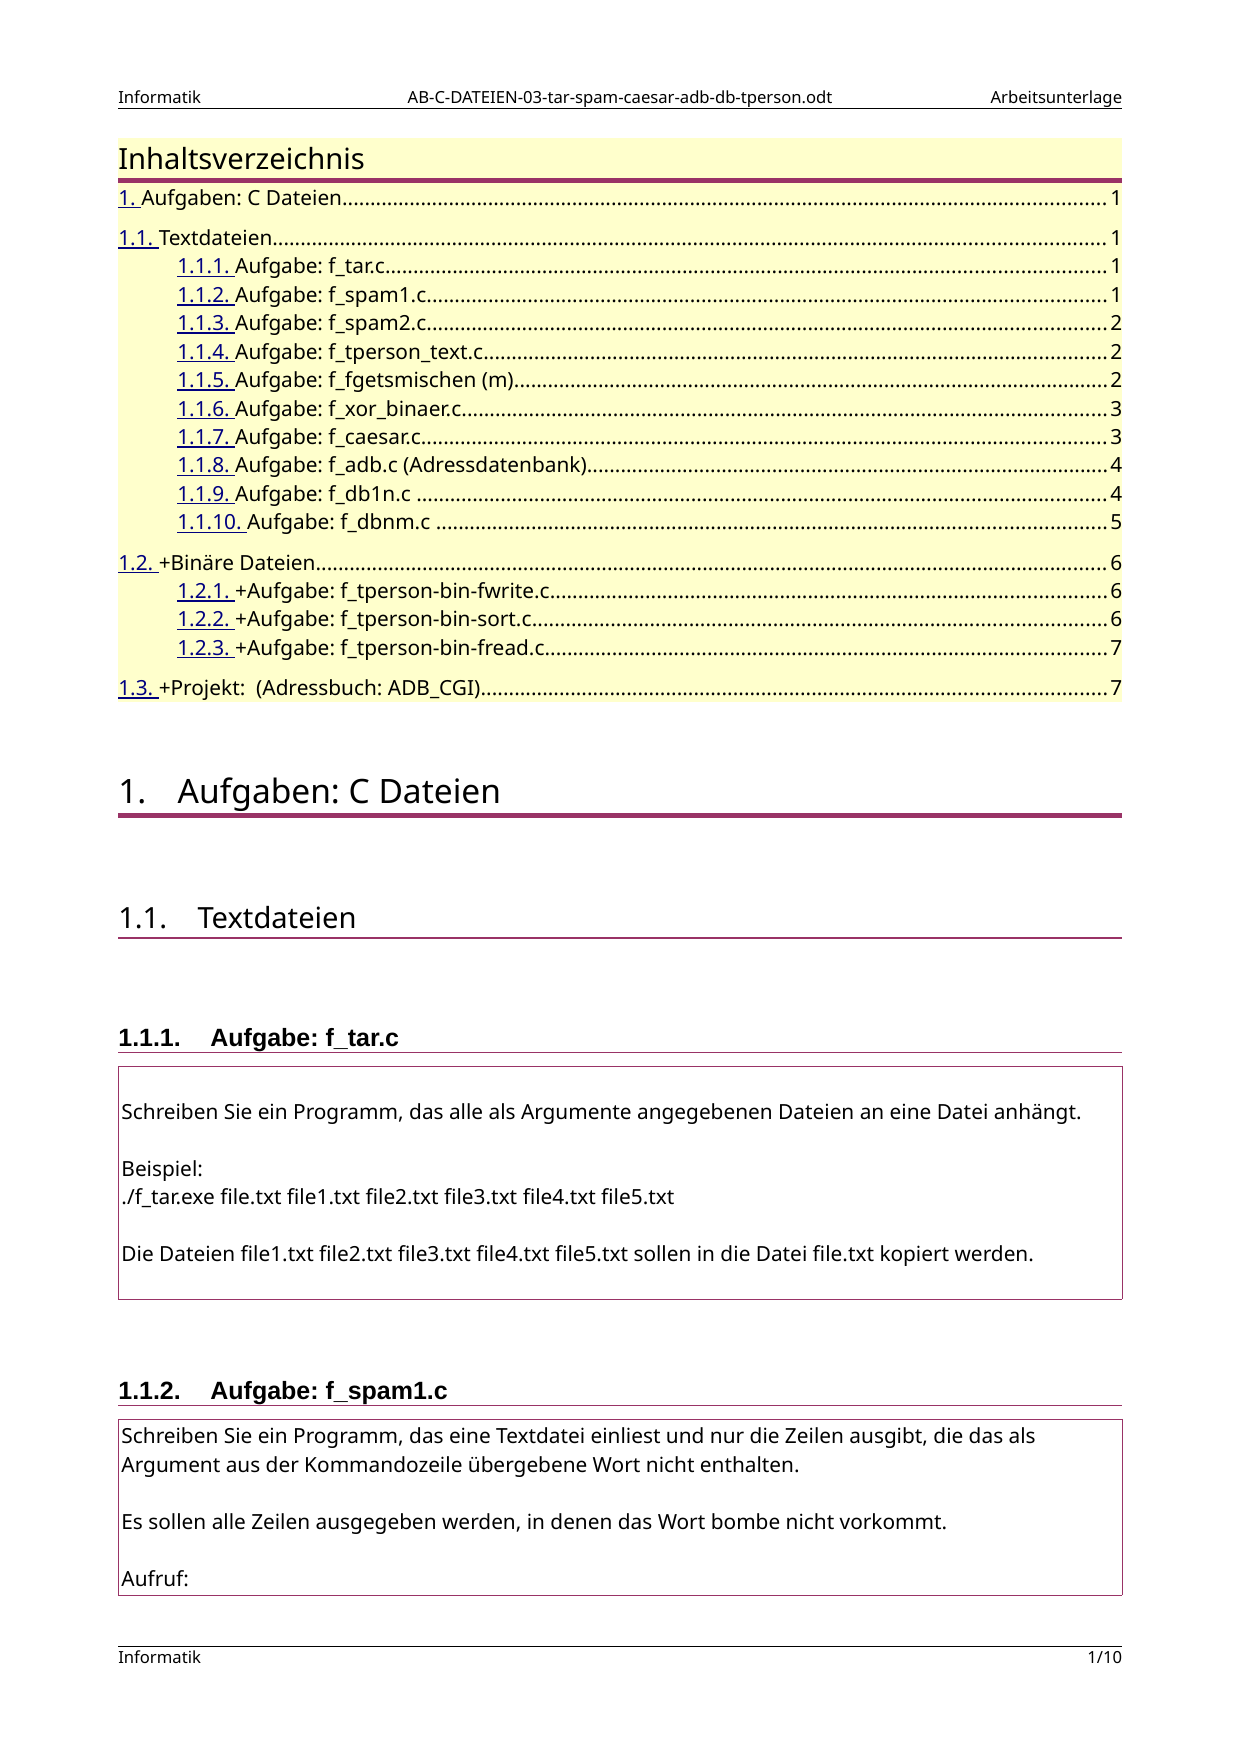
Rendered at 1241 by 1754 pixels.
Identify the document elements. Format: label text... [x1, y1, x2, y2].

text 1.1.9. Aufgabe: f_db1n.c 4 [177, 479, 1122, 507]
text 1.1. Textdateien 1 [118, 223, 1122, 251]
text 1.2.2. +Aufgabe: f_tperson-bin-sort.c 6 [177, 604, 1122, 633]
text Schreiben Sie ein Programm, das eine Textdatei einliest und nur die Zeilen ausgibt, die das als Argument aus der Kommandozeile übergebene Wort nicht enthalten. [119, 1420, 1122, 1476]
text 1. Aufgaben: C Dateien 1 [118, 183, 1122, 211]
text Aufruf: [119, 1561, 1122, 1595]
text 1.1.7. Aufgabe: f_caesar.c 3 [177, 422, 1122, 451]
text 1.1.6. Aufgabe: f_xor_binaer.c 3 [177, 394, 1122, 422]
subtitle Textdateien [118, 897, 1122, 937]
text 1.1.8. Aufgabe: f_adb.c (Adressdatenbank) 4 [177, 451, 1122, 479]
text 1.1.5. Aufgabe: f_fgetsmischen (m) 2 [177, 365, 1122, 394]
text Beispiel: [119, 1123, 1122, 1179]
text Es sollen alle Zeilen ausgegeben werden, in denen das Wort bombe nicht vorkommt. [119, 1504, 1122, 1532]
text 1.2.3. +Aufgabe: f_tperson-bin-fread.c 7 [177, 633, 1122, 661]
text 1.1.3. Aufgabe: f_spam2.c 2 [177, 308, 1122, 337]
subtitle Aufgabe: f_spam1.c [118, 1376, 1122, 1405]
text 1.1.4. Aufgabe: f_tperson_text.c 2 [177, 337, 1122, 365]
text Schreiben Sie ein Programm, das alle als Argumente angegebenen Dateien an eine Datei anhängt. [119, 1094, 1122, 1123]
text 1.2.1. +Aufgabe: f_tperson-bin-fwrite.c 6 [177, 576, 1122, 604]
text 1.1.2. Aufgabe: f_spam1.c 1 [177, 280, 1122, 308]
text 1.1.1. Aufgabe: f_tar.c 1 [177, 251, 1122, 280]
subtitle Inhaltsverzeichnis [118, 138, 1122, 178]
subtitle Aufgabe: f_tar.c [118, 1023, 1122, 1052]
text Die Dateien file1.txt file2.txt file3.txt file4.txt file5.txt sollen in die Datei file.txt kopiert werden. [119, 1208, 1122, 1265]
subtitle Aufgaben: C Dateien [118, 767, 1122, 813]
text 1.3. +Projekt: (Adressbuch: ADB_CGI) 7 [118, 673, 1122, 702]
text 1.1.10. Aufgabe: f_dbnm.c 5 [177, 507, 1122, 536]
text ./f_tar.exe file.txt file1.txt file2.txt file3.txt file4.txt file5.txt [119, 1179, 1122, 1208]
text 1.2. +Binäre Dateien 6 [118, 548, 1122, 576]
